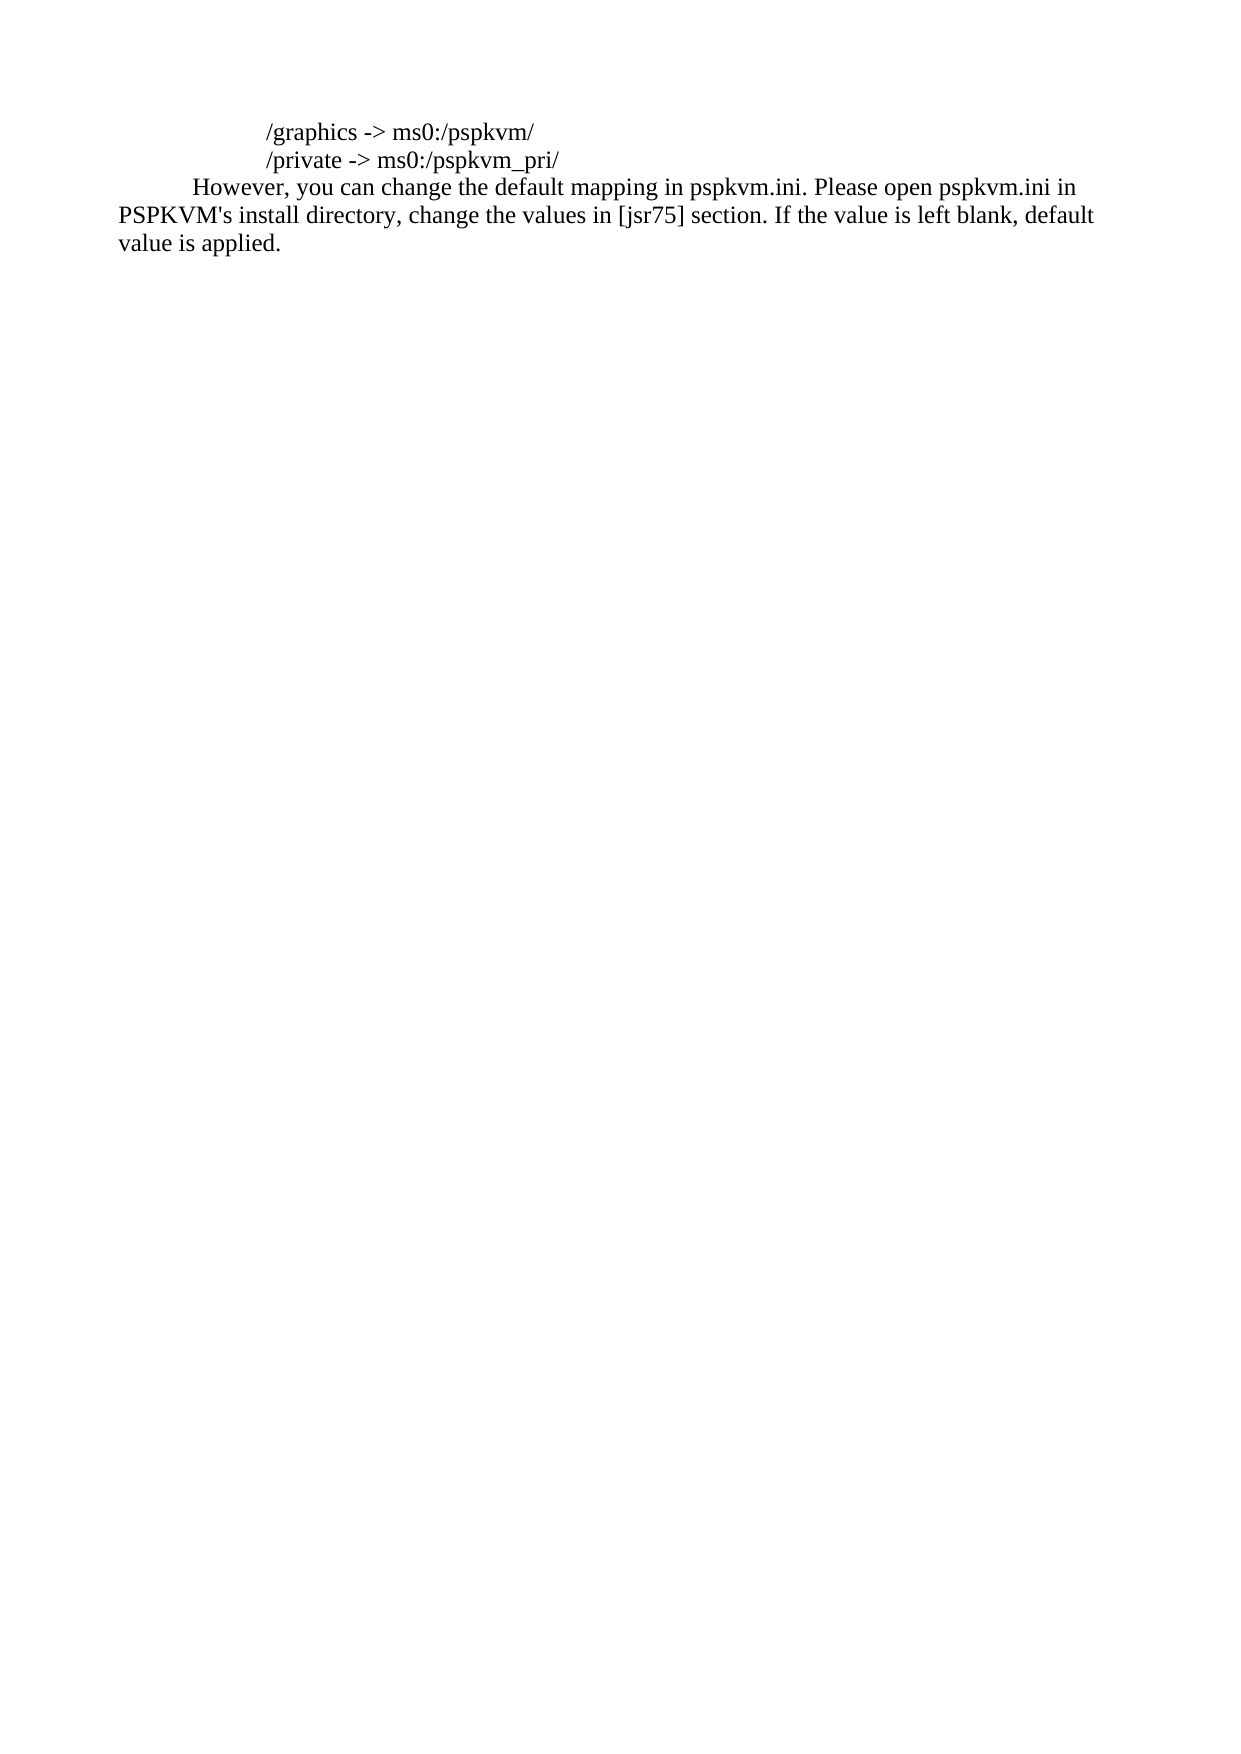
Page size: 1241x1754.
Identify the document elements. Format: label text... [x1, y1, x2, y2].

text However, you can change the default mapping in pspkvm.ini. Please open pspkvm.ini in PSPKVM's install directory, change the values in [jsr75] section. If the value is left blank, default value is applied. [118, 173, 1122, 257]
text /private -> ms0:/pspkvm_pri/ [118, 146, 1122, 173]
text /graphics -> ms0:/pspkvm/ [118, 118, 1122, 146]
